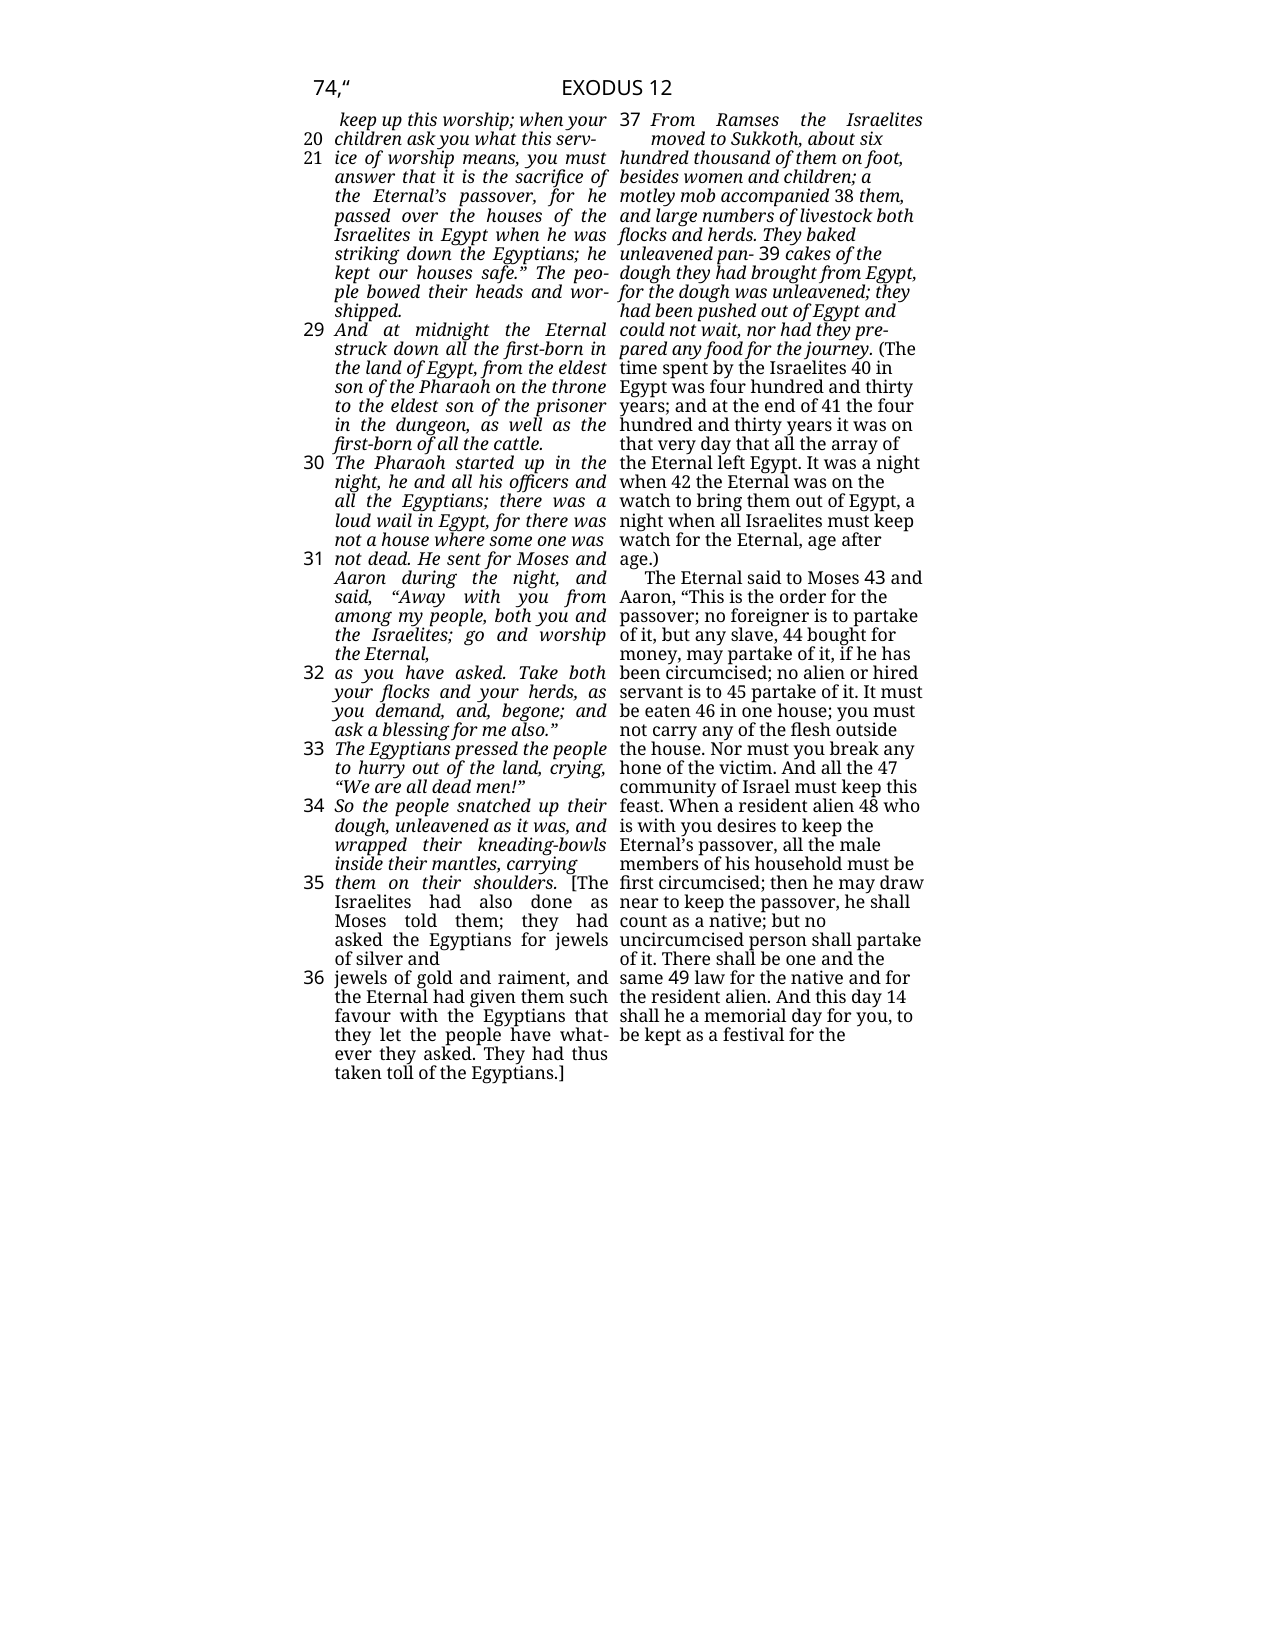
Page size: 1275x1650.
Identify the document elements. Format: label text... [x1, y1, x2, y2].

list them on their shoulders. [The Israelites had also done as Moses told them; they had asked the Egyptians for jewels of silver and [303, 874, 609, 969]
list ice of worship means, you must answer that it is the sacrifice of the Eternal’s passover, for he passed over the houses of the Israelites in Egypt when he was striking down the Egyptians; he kept our houses safe.” The peo­ple bowed their heads and wor­shipped. [303, 149, 609, 321]
text hundred thousand of them on foot, besides women and chil­dren; a motley mob accompanied 38 them, and large numbers of live­stock both flocks and herds. They baked unleavened pan- 39 cakes of the dough they had brought from Egypt, for the dough was unleavened; they had been pushed out of Egypt and could not wait, nor had they pre­pared any food for the journey. (The time spent by the Israelites 40 in Egypt was four hundred and thirty years; and at the end of 41 the four hundred and thirty years it was on that very day that all the array of the Eternal left Egypt. It was a night when 42 the Eternal was on the watch to bring them out of Egypt, a night when all Israelites must keep watch for the Eternal, age after age.) [619, 149, 925, 569]
list as you have asked. Take both your flocks and your herds, as you demand, and, begone; and ask a blessing for me also.” [303, 664, 609, 741]
list jewels of gold and raiment, and the Eternal had given them such favour with the Egyptians that they let the people have what­ever they asked. They had thus taken toll of the Egyptians.] [303, 969, 609, 1084]
list So the people snatched up their dough, unleavened as it was, and wrapped their kneading-bowls inside their mantles, carrying [303, 798, 609, 874]
list not dead. He sent for Moses and Aaron during the night, and said, “Away with you from among my people, both you and the Israel­ites; go and worship the Eternal, [303, 550, 609, 664]
text keep up this worship; when your [303, 111, 609, 131]
text The Eternal said to Moses 43 and Aaron, “This is the order for the passover; no foreigner is to partake of it, but any slave, 44 bought for money, may partake of it, if he has been circumcised; no alien or hired servant is to 45 partake of it. It must be eaten 46 in one house; you must not carry any of the flesh outside the house. Nor must you break any hone of the victim. And all the 47 community of Israel must keep this feast. When a resident alien 48 who is with you desires to keep the Eternal’s passover, all the male members of his household must be first circumcised; then he may draw near to keep the passover, he shall count as a native; but no uncircumcised person shall partake of it. There shall be one and the same 49 law for the native and for the resident alien. And this day 14 shall he a memorial day for you, to be kept as a festival for the [619, 569, 925, 1046]
list The Pharaoh started up in the night, he and all his officers and all the Egyptians; there was a loud wail in Egypt, for there was not a house where some one was [303, 454, 609, 550]
list From Ramses the Israelites moved to Sukkoth, about six [619, 111, 925, 149]
list And at midnight the Eternal struck down all the first-born in the land of Egypt, from the eld­est son of the Pharaoh on the throne to the eldest son of the prisoner in the dungeon, as well as the first-born of all the cattle. [303, 321, 609, 454]
list children ask you what this serv- [303, 131, 609, 149]
list The Egyptians pressed the peo­ple to hurry out of the land, crying, “We are all dead men!” [303, 741, 609, 798]
